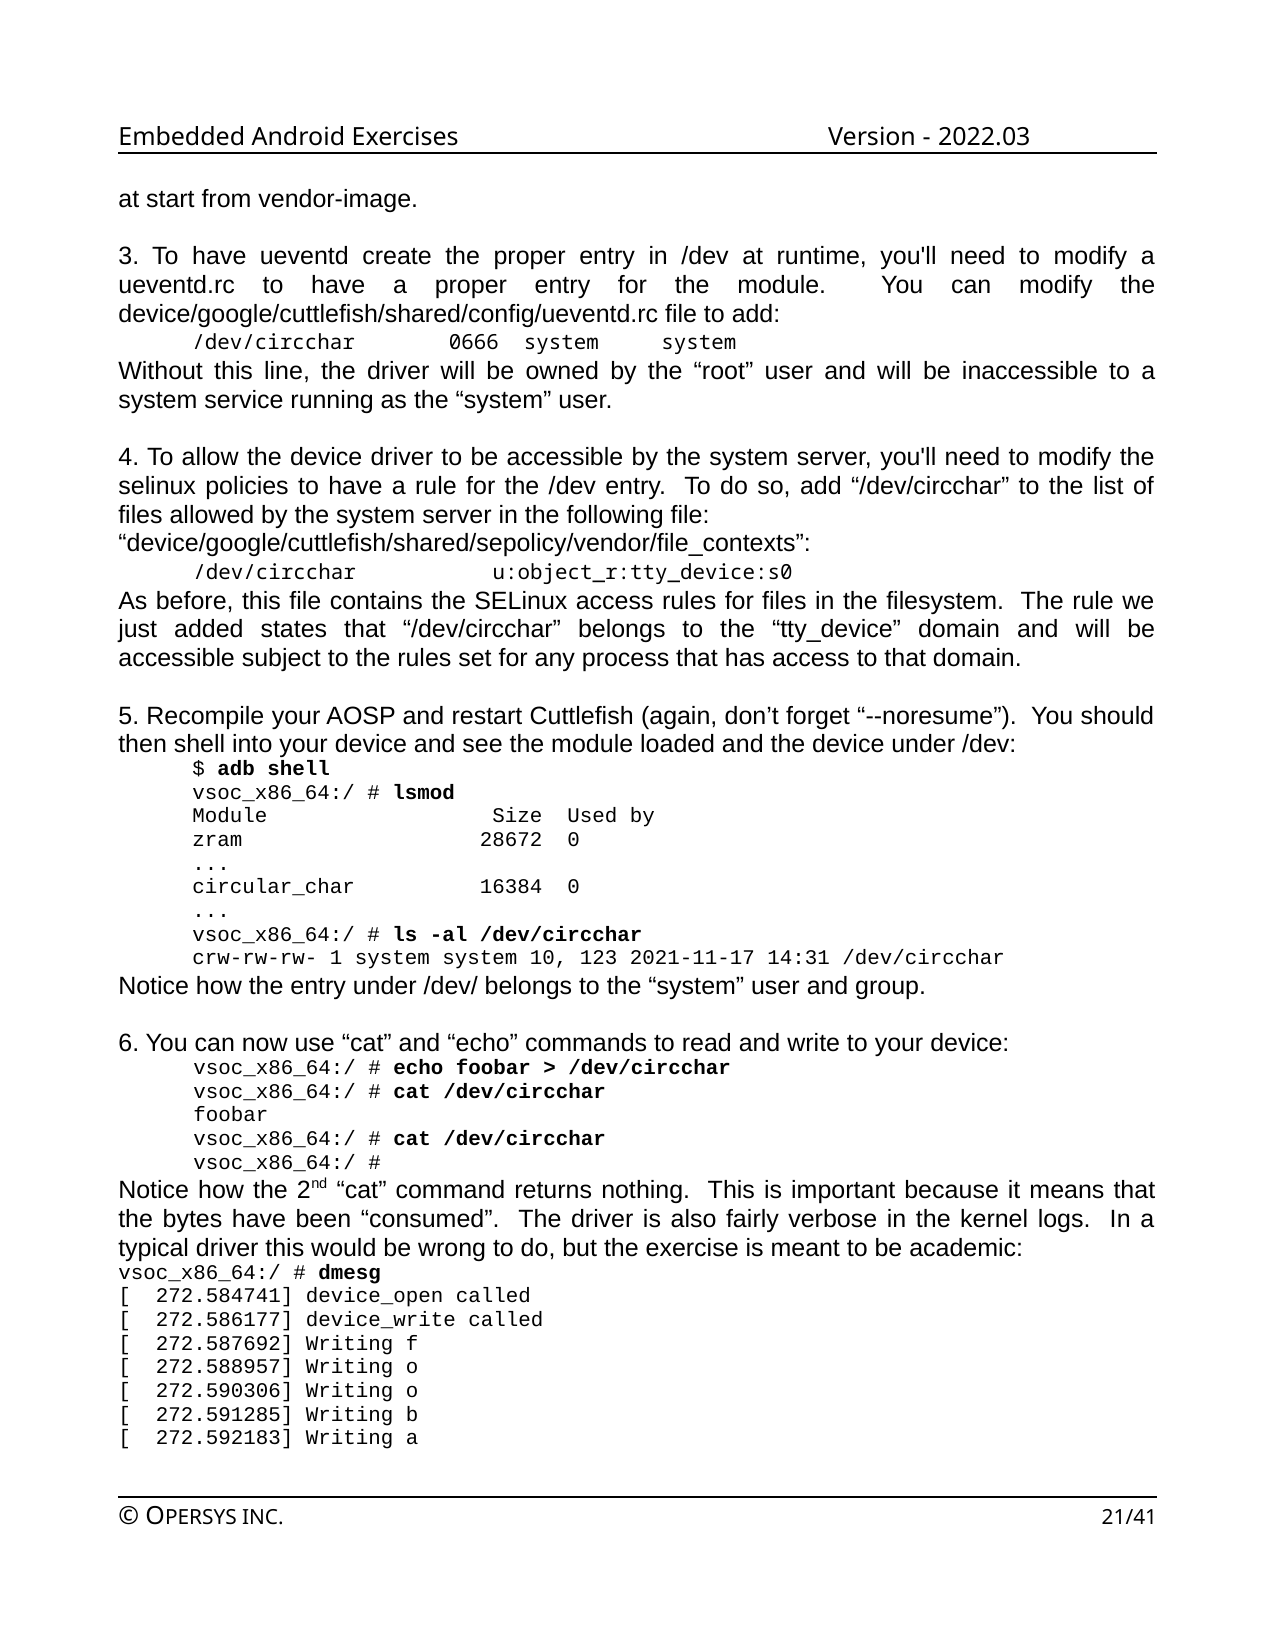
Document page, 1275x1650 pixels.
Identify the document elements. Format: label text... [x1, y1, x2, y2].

text vsoc_x86_64:/ # echo foobar > /dev/circchar [193, 1057, 1157, 1081]
text vsoc_x86_64:/ # lsmod [192, 782, 1157, 805]
text Module Size Used by [192, 805, 1157, 829]
text [ 272.588957] Writing o [118, 1356, 1157, 1380]
text ... [192, 900, 1157, 924]
text 3. To have ueventd create the proper entry in /dev at runtime, you'll need to modify a ueventd.rc to have a proper entry for the module. You can modify the device/google/cuttlefish/shared/config/ueventd.rc file to add: [118, 241, 1157, 327]
text vsoc_x86_64:/ # ls -al /dev/circchar [192, 924, 1157, 947]
text crw-rw-rw- 1 system system 10, 123 2021-11-17 14:31 /dev/circchar [192, 947, 1157, 971]
text ... [192, 853, 1157, 876]
text [ 272.592183] Writing a [118, 1427, 1157, 1451]
text [ 272.586177] device_write called [118, 1309, 1157, 1333]
text 6. You can now use “cat” and “echo” commands to read and write to your device: [118, 1028, 1157, 1057]
text /dev/circchar 0666 system system [192, 327, 1157, 356]
text 5. Recompile your AOSP and restart Cuttlefish (again, don’t forget “--noresume”). You should then shell into your device and see the module loaded and the device under /dev: [118, 701, 1157, 758]
text Notice how the entry under /dev/ belongs to the “system” user and group. [118, 971, 1157, 1000]
text “device/google/cuttlefish/shared/sepolicy/vendor/file_contexts”: [118, 528, 1157, 557]
text vsoc_x86_64:/ # cat /dev/circchar [193, 1128, 1157, 1152]
text [ 272.591285] Writing b [118, 1403, 1157, 1427]
text vsoc_x86_64:/ # [193, 1152, 1157, 1175]
text vsoc_x86_64:/ # cat /dev/circchar [193, 1081, 1157, 1104]
text foobar [193, 1104, 1157, 1128]
text [ 272.590306] Writing o [118, 1380, 1157, 1403]
text $ adb shell [192, 758, 1157, 782]
text Notice how the 2nd “cat” command returns nothing. This is important because it means that the bytes have been “consumed”. The driver is also fairly verbose in the kernel logs. In a typical driver this would be wrong to do, but the exercise is meant to be academic: [118, 1175, 1157, 1262]
text 4. To allow the device driver to be accessible by the system server, you'll need to modify the selinux policies to have a rule for the /dev entry. To do so, add “/dev/circchar” to the list of files allowed by the system server in the following file: [118, 442, 1157, 528]
text [ 272.584741] device_open called [118, 1285, 1157, 1309]
text at start from vendor-image. [118, 184, 1157, 212]
text [ 272.587692] Writing f [118, 1333, 1157, 1356]
text vsoc_x86_64:/ # dmesg [118, 1262, 1157, 1285]
list /dev/circchar u:object_r:tty_device:s0 [156, 557, 1157, 586]
text Without this line, the driver will be owned by the “root” user and will be inaccessible to a system service running as the “system” user. [118, 356, 1157, 413]
text As before, this file contains the SELinux access rules for files in the filesystem. The rule we just added states that “/dev/circchar” belongs to the “tty_device” domain and will be accessible subject to the rules set for any process that has access to that domain. [118, 586, 1157, 672]
text zram 28672 0 [192, 829, 1157, 853]
text circular_char 16384 0 [192, 876, 1157, 900]
